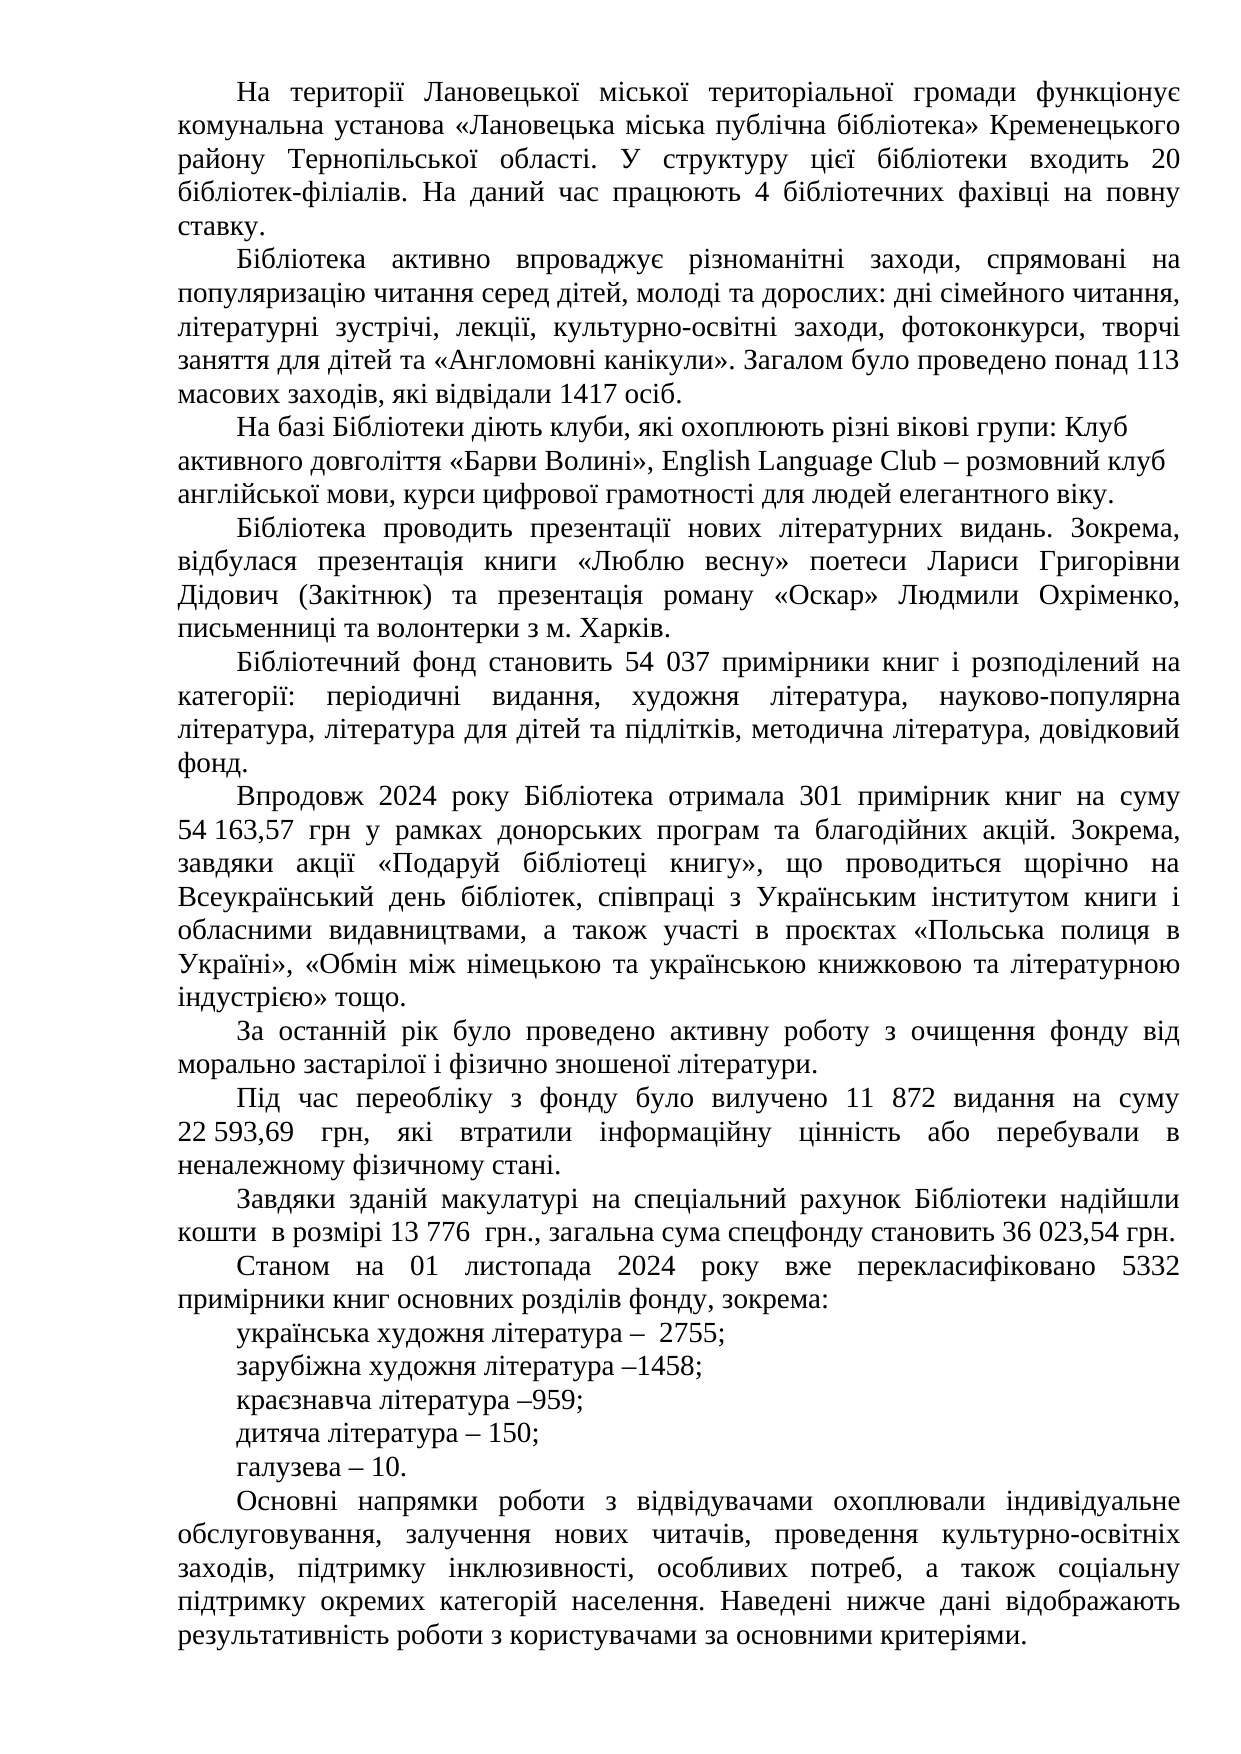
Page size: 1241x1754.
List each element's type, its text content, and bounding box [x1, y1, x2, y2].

text Впродовж 2024 року Бібліотека отримала 301 примірник книг на суму 54 163,57 грн у рамках донорських програм та благодійних акцій. Зокрема, завдяки акції «Подаруй бібліотеці книгу», що проводиться щорічно на Всеукраїнський день бібліотек, співпраці з Українським інститутом книги і обласними видавництвами, а також участі в проєктах «Польська полиця в Україні», «Обмін між німецькою та українською книжковою та літературною індустрією» тощо. [177, 778, 1181, 1013]
text Бібліотечний фонд становить 54 037 примірники книг і розподілений на категорії: періодичні видання, художня література, науково-популярна література, література для дітей та підлітків, методична література, довідковий фонд. [177, 644, 1181, 778]
text На території Лановецької міської територіальної громади функціонує комунальна установа «Лановецька міська публічна бібліотека» Кременецького району Тернопільської області. У структуру цієї бібліотеки входить 20 бібліотек-філіалів. На даний час працюють 4 бібліотечних фахівці на повну ставку. [177, 74, 1181, 242]
text Бібліотека проводить презентації нових літературних видань. Зокрема, відбулася презентація книги «Люблю весну» поетеси Лариси Григорівни Дідович (Закітнюк) та презентація роману «Оскар» Людмили Охріменко, письменниці та волонтерки з м. Харків. [177, 510, 1181, 644]
text зарубіжна художня література –1458; [177, 1348, 1181, 1382]
text галузева – 10. [177, 1449, 1181, 1483]
text Завдяки зданій макулатурі на спеціальний рахунок Бібліотеки надійшли кошти в розмірі 13 776 грн., загальна сума спецфонду становить 36 023,54 грн. [177, 1181, 1181, 1248]
text дитяча література – 150; [177, 1416, 1181, 1449]
text Під час переобліку з фонду було вилучено 11 872 видання на суму 22 593,69 грн, які втратили інформаційну цінність або перебували в неналежному фізичному стані. [177, 1080, 1181, 1181]
text За останній рік було проведено активну роботу з очищення фонду від морально застарілої і фізично зношеної літератури. [177, 1013, 1181, 1080]
text українська художня література – 2755; [177, 1315, 1181, 1348]
text Станом на 01 листопада 2024 року вже перекласифіковано 5332 примірники книг основних розділів фонду, зокрема: [177, 1248, 1181, 1315]
text Бібліотека активно впроваджує різноманітні заходи, спрямовані на популяризацію читання серед дітей, молоді та дорослих: дні сімейного читання, літературні зустрічі, лекції, культурно-освітні заходи, фотоконкурси, творчі заняття для дітей та «Англомовні канікули». Загалом було проведено понад 113 масових заходів, які відвідали 1417 осіб. [177, 242, 1181, 409]
text краєзнавча література –959; [177, 1382, 1181, 1416]
text Основні напрямки роботи з відвідувачами охоплювали індивідуальне обслуговування, залучення нових читачів, проведення культурно-освітніх заходів, підтримку інклюзивності, особливих потреб, а також соціальну підтримку окремих категорій населення. Наведені нижче дані відображають результативність роботи з користувачами за основними критеріями. [177, 1483, 1181, 1650]
text На базі Бібліотеки діють клуби, які охоплюють різні вікові групи: Клуб активного довголіття «Барви Волині», English Language Club – розмовний клуб англійської мови, курси цифрової грамотності для людей елегантного віку. [177, 409, 1181, 510]
